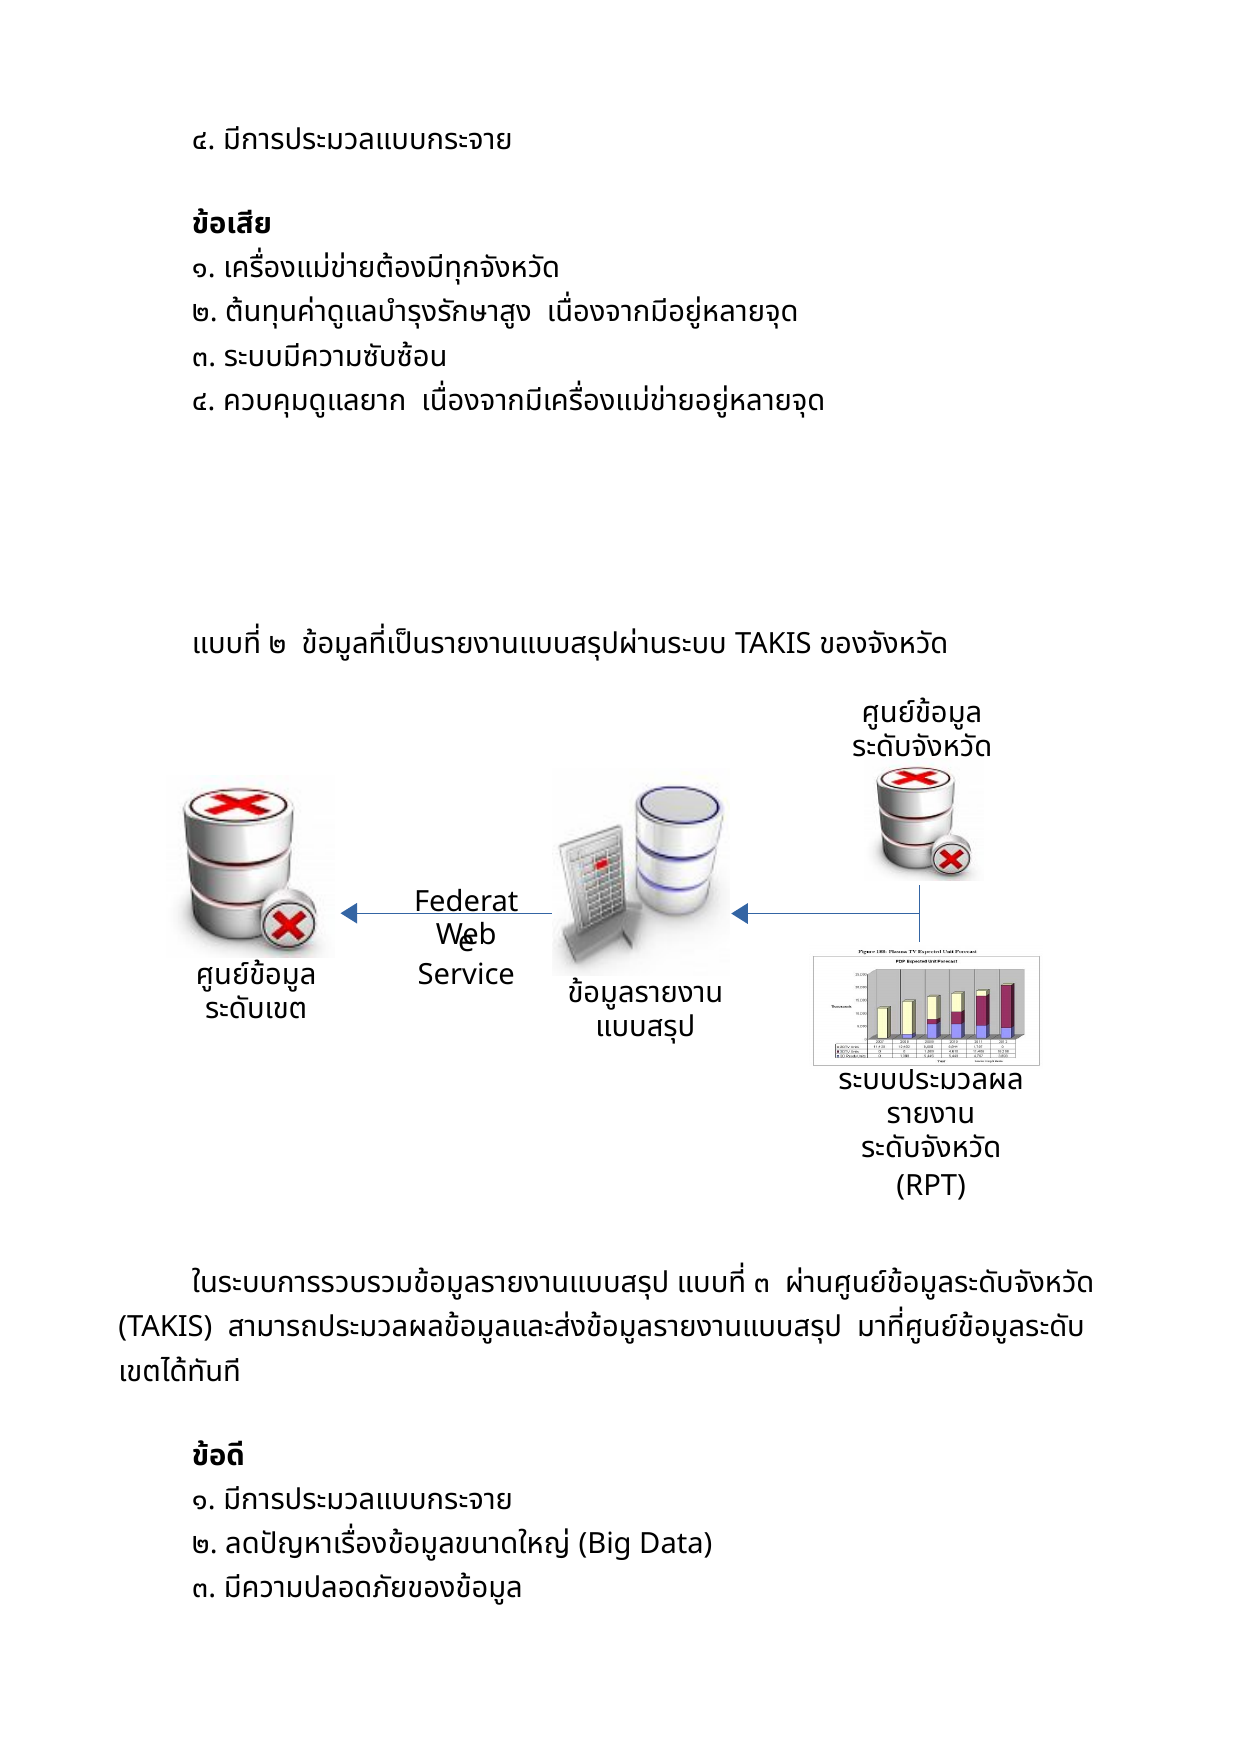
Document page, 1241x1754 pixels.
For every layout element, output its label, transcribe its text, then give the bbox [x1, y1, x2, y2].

picture [166, 775, 335, 958]
picture [809, 943, 1043, 1069]
text ๑. มีการประมวลแบบกระจาย [118, 1478, 1122, 1522]
text ๓. ระบบมีความซับซ้อน [118, 335, 1122, 379]
text ๔. มีการประมวลแบบกระจาย [118, 118, 1122, 162]
text ข้อเสีย [118, 202, 1122, 246]
text ๑. เครื่องแม่ข่ายต้องมีทุกจังหวัด [118, 246, 1122, 291]
text ๔. ควบคุมดูแลยาก เนื่องจากมีเครื่องแม่ข่ายอยู่หลายจุด [118, 379, 1122, 423]
text ๒. ลดปัญหาเรื่องข้อมูลขนาดใหญ่ (Big Data) [118, 1522, 1122, 1567]
text ๒. ต้นทุนค่าดูแลบำรุงรักษาสูง เนื่องจากมีอยู่หลายจุด [118, 291, 1122, 335]
picture [552, 768, 730, 976]
text ข้อดี [118, 1434, 1122, 1478]
picture [864, 758, 984, 881]
text ในระบบการรวบรวมข้อมูลรายงานแบบสรุป แบบที่ ๓ ผ่านศูนย์ข้อมูลระดับจังหวัด (TAKIS) สามารถประมวลผลข้อมูลและส่งข้อมูลรายงานแบบสรุป มาที่ศูนย์ข้อมูลระดับเขตได้ทันที [118, 1261, 1122, 1394]
text แบบที่ ๒ ข้อมูลที่เป็นรายงานแบบสรุปผ่านระบบ TAKIS ของจังหวัด [118, 622, 1122, 666]
text ๓. มีความปลอดภัยของข้อมูล [118, 1567, 1122, 1611]
